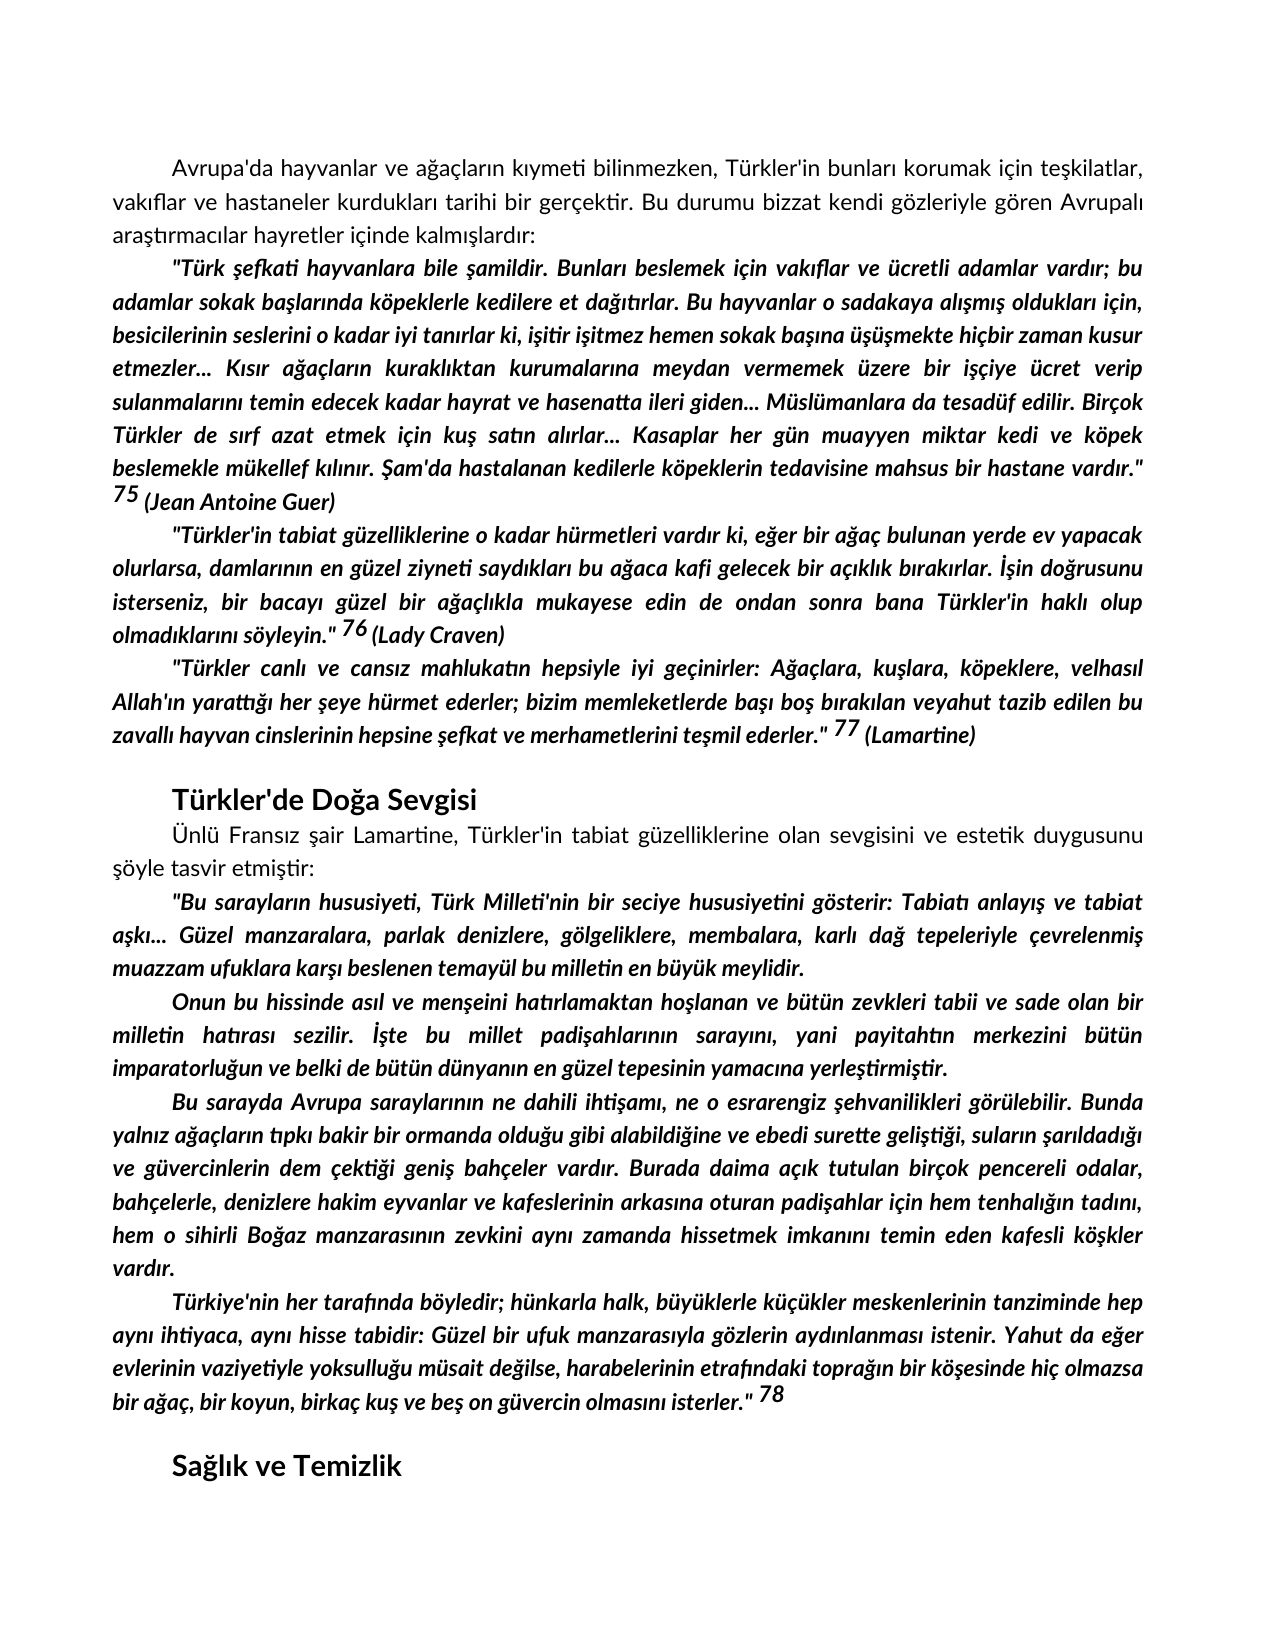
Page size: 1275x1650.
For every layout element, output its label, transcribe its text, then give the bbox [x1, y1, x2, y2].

text "Türkler'in tabiat güzelliklerine o kadar hürmetleri vardır ki, eğer bir ağaç bulunan yerde ev yapacak olurlarsa, damlarının en güzel ziyneti saydıkları bu ağaca kafi gelecek bir açıklık bırakırlar. İşin doğrusunu isterseniz, bir bacayı güzel bir ağaçlıkla mukayese edin de ondan sonra bana Türkler'in haklı olup olmadıklarını söyleyin." 76 (Lady Craven) [112, 517, 1145, 650]
text Avrupa'da hayvanlar ve ağaçların kıymeti bilinmezken, Türkler'in bunları korumak için teşkilatlar, vakıflar ve hastaneler kurdukları tarihi bir gerçektir. Bu durumu bizzat kendi gözleriyle gören Avrupalı araştırmacılar hayretler içinde kalmışlardır: [112, 150, 1145, 250]
text "Bu sarayların hususiyeti, Türk Milleti'nin bir seciye hususiyetini gösterir: Tabiatı anlayış ve tabiat aşkı... Güzel manzaralara, parlak denizlere, gölgeliklere, membalara, karlı dağ tepeleriyle çevrelenmiş muazzam ufuklara karşı beslenen temayül bu milletin en büyük meylidir. [112, 883, 1145, 983]
text Türkiye'nin her tarafında böyledir; hünkarla halk, büyüklerle küçükler meskenlerinin tanziminde hep aynı ihtiyaca, aynı hisse tabidir: Güzel bir ufuk manzarasıyla gözlerin aydınlanması istenir. Yahut da eğer evlerinin vaziyetiyle yoksulluğu müsait değilse, harabelerinin etrafındaki toprağın bir köşesinde hiç olmazsa bir ağaç, bir koyun, birkaç kuş ve beş on güvercin olmasını isterler." 78 [112, 1283, 1145, 1417]
text "Türk şefkati hayvanlara bile şamildir. Bunları beslemek için vakıflar ve ücretli adamlar vardır; bu adamlar sokak başlarında köpeklerle kedilere et dağıtırlar. Bu hayvanlar o sadakaya alışmış oldukları için, besicilerinin seslerini o kadar iyi tanırlar ki, işitir işitmez hemen sokak başına üşüşmekte hiçbir zaman kusur etmezler... Kısır ağaçların kuraklıktan kurumalarına meydan vermemek üzere bir işçiye ücret verip sulanmalarını temin edecek kadar hayrat ve hasenatta ileri giden... Müslümanlara da tesadüf edilir. Birçok Türkler de sırf azat etmek için kuş satın alırlar... Kasaplar her gün muayyen miktar kedi ve köpek beslemekle mükellef kılınır. Şam'da hastalanan kedilerle köpeklerin tedavisine mahsus bir hastane vardır." 75 (Jean Antoine Guer) [112, 250, 1145, 517]
text Sağlık ve Temizlik [112, 1450, 1145, 1483]
text Ünlü Fransız şair Lamartine, Türkler'in tabiat güzelliklerine olan sevgisini ve estetik duygusunu şöyle tasvir etmiştir: [112, 817, 1145, 883]
text Onun bu hissinde asıl ve menşeini hatırlamaktan hoşlanan ve bütün zevkleri tabii ve sade olan bir milletin hatırası sezilir. İşte bu millet padişahlarının sarayını, yani payitahtın merkezini bütün imparatorluğun ve belki de bütün dünyanın en güzel tepesinin yamacına yerleştirmiştir. [112, 983, 1145, 1083]
text Türkler'de Doğa Sevgisi [112, 783, 1145, 817]
text Bu sarayda Avrupa saraylarının ne dahili ihtişamı, ne o esrarengiz şehvanilikleri görülebilir. Bunda yalnız ağaçların tıpkı bakir bir ormanda olduğu gibi alabildiğine ve ebedi surette geliştiği, suların şarıldadığı ve güvercinlerin dem çektiği geniş bahçeler vardır. Burada daima açık tutulan birçok pencereli odalar, bahçelerle, denizlere hakim eyvanlar ve kafeslerinin arkasına oturan padişahlar için hem tenhalığın tadını, hem o sihirli Boğaz manzarasının zevkini aynı zamanda hissetmek imkanını temin eden kafesli köşkler vardır. [112, 1083, 1145, 1283]
text "Türkler canlı ve cansız mahlukatın hepsiyle iyi geçinirler: Ağaçlara, kuşlara, köpeklere, velhasıl Allah'ın yarattığı her şeye hürmet ederler; bizim memleketlerde başı boş bırakılan veyahut tazib edilen bu zavallı hayvan cinslerinin hepsine şefkat ve merhametlerini teşmil ederler." 77 (Lamartine) [112, 650, 1145, 750]
